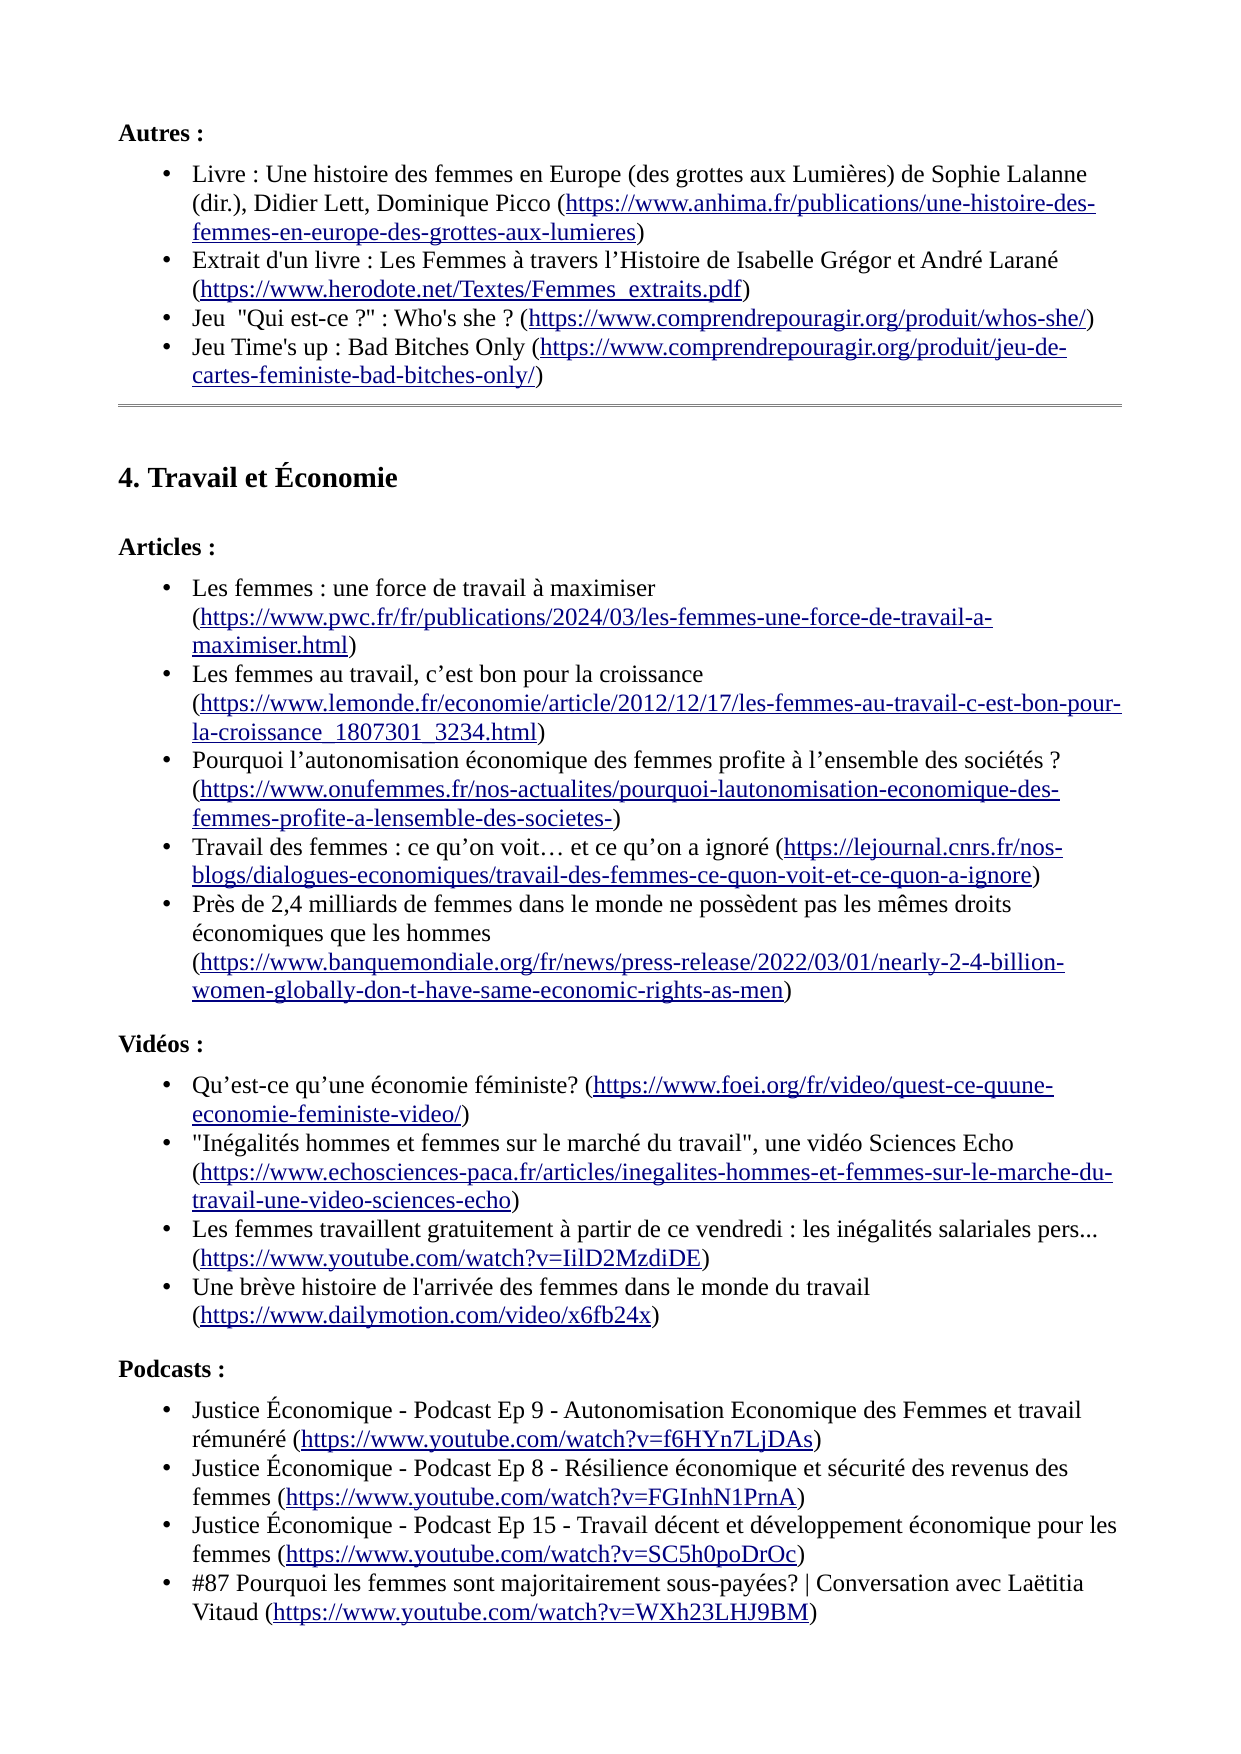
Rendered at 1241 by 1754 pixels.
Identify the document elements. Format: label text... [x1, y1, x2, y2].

subtitle 4. Travail et Économie [118, 461, 1122, 494]
list Justice Économique - Podcast Ep 8 - Résilience économique et sécurité des revenus des femmes (https://www.youtube.com/watch?v=FGInhN1PrnA) [162, 1453, 1122, 1510]
list Justice Économique - Podcast Ep 9 - Autonomisation Economique des Femmes et travail rémunéré (https://www.youtube.com/watch?v=f6HYn7LjDAs) [162, 1395, 1122, 1453]
list Travail des femmes : ce qu’on voit… et ce qu’on a ignoré (https://lejournal.cnrs.fr/nos-blogs/dialogues-economiques/travail-des-femmes-ce-quon-voit-et-ce-quon-a-ignore) [162, 832, 1122, 889]
subtitle Podcasts : [118, 1354, 1122, 1383]
list Qu’est-ce qu’une économie féministe? (https://www.foei.org/fr/video/quest-ce-quune-economie-feministe-video/) [162, 1070, 1122, 1128]
list Livre : Une histoire des femmes en Europe (des grottes aux Lumières) de Sophie Lalanne (dir.), Didier Lett, Dominique Picco (https://www.anhima.fr/publications/une-histoire-des-femmes-en-europe-des-grottes-aux-lumieres) [162, 159, 1122, 246]
list Les femmes au travail, c’est bon pour la croissance (https://www.lemonde.fr/economie/article/2012/12/17/les-femmes-au-travail-c-est-bon-pour-la-croissance_1807301_3234.html) [162, 659, 1122, 745]
subtitle Articles : [118, 532, 1122, 560]
list #87 Pourquoi les femmes sont majoritairement sous-payées? | Conversation avec Laëtitia Vitaud (https://www.youtube.com/watch?v=WXh23LHJ9BM) [162, 1568, 1122, 1625]
list Justice Économique - Podcast Ep 15 - Travail décent et développement économique pour les femmes (https://www.youtube.com/watch?v=SC5h0poDrOc) [162, 1510, 1122, 1568]
list Jeu Time's up : Bad Bitches Only (https://www.comprendrepouragir.org/produit/jeu-de-cartes-feministe-bad-bitches-only/) [162, 332, 1122, 389]
list Les femmes : une force de travail à maximiser (https://www.pwc.fr/fr/publications/2024/03/les-femmes-une-force-de-travail-a-maximiser.html) [162, 573, 1122, 659]
list Une brève histoire de l'arrivée des femmes dans le monde du travail (https://www.dailymotion.com/video/x6fb24x) [162, 1272, 1122, 1329]
subtitle Autres : [118, 118, 1122, 147]
list Extrait d'un livre : Les Femmes à travers l’Histoire de Isabelle Grégor et André Larané (https://www.herodote.net/Textes/Femmes_extraits.pdf) [162, 246, 1122, 303]
list Pourquoi l’autonomisation économique des femmes profite à l’ensemble des sociétés ? (https://www.onufemmes.fr/nos-actualites/pourquoi-lautonomisation-economique-des-femmes-profite-a-lensemble-des-societes-) [162, 745, 1122, 832]
subtitle Vidéos : [118, 1029, 1122, 1058]
list "Inégalités hommes et femmes sur le marché du travail", une vidéo Sciences Echo (https://www.echosciences-paca.fr/articles/inegalites-hommes-et-femmes-sur-le-marche-du-travail-une-video-sciences-echo) [162, 1128, 1122, 1214]
list Près de 2,4 milliards de femmes dans le monde ne possèdent pas les mêmes droits économiques que les hommes (https://www.banquemondiale.org/fr/news/press-release/2022/03/01/nearly-2-4-billion-women-globally-don-t-have-same-economic-rights-as-men) [162, 889, 1122, 1004]
list Les femmes travaillent gratuitement à partir de ce vendredi : les inégalités salariales pers... (https://www.youtube.com/watch?v=IilD2MzdiDE) [162, 1214, 1122, 1272]
list Jeu ''Qui est-ce ?'' : Who's she ? (https://www.comprendrepouragir.org/produit/whos-she/) [162, 303, 1122, 332]
